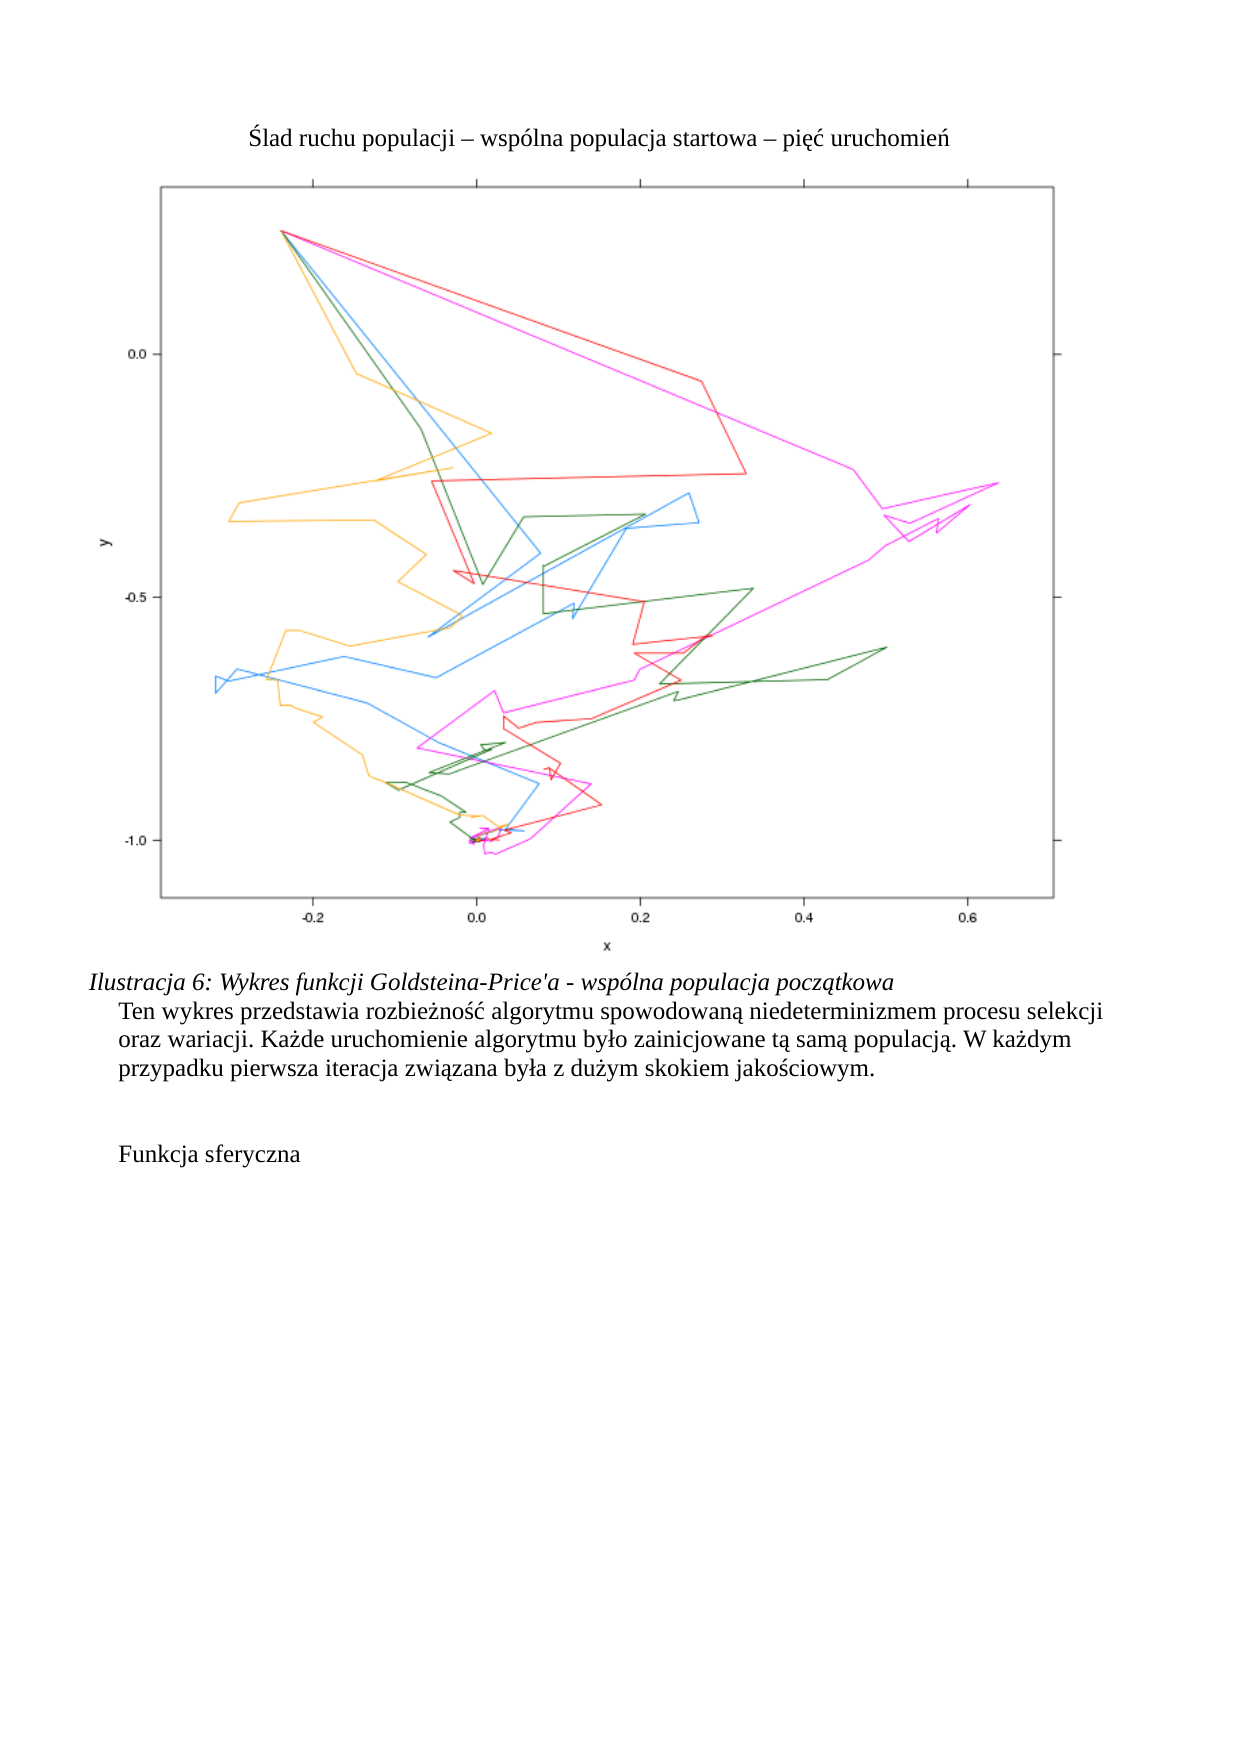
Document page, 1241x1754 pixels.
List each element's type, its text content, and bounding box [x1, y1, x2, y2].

text Ilustracja 6: Wykres funkcji Goldsteina-Price'a - wspólna populacja początkowa [88, 967, 1092, 996]
text Ślad ruchu populacji – wspólna populacja startowa – pięć uruchomień [168, 123, 1029, 152]
text Funkcja sferyczna [118, 1139, 1122, 1168]
text Ten wykres przedstawia rozbieżność algorytmu spowodowaną niedeterminizmem procesu selekcji oraz wariacji. Każde uruchomienie algorytmu było zainicjowane tą samą populacją. W każdym przypadku pierwsza iteracja związana była z dużym skokiem jakościowym. [118, 927, 1122, 1082]
picture [88, 140, 1093, 967]
